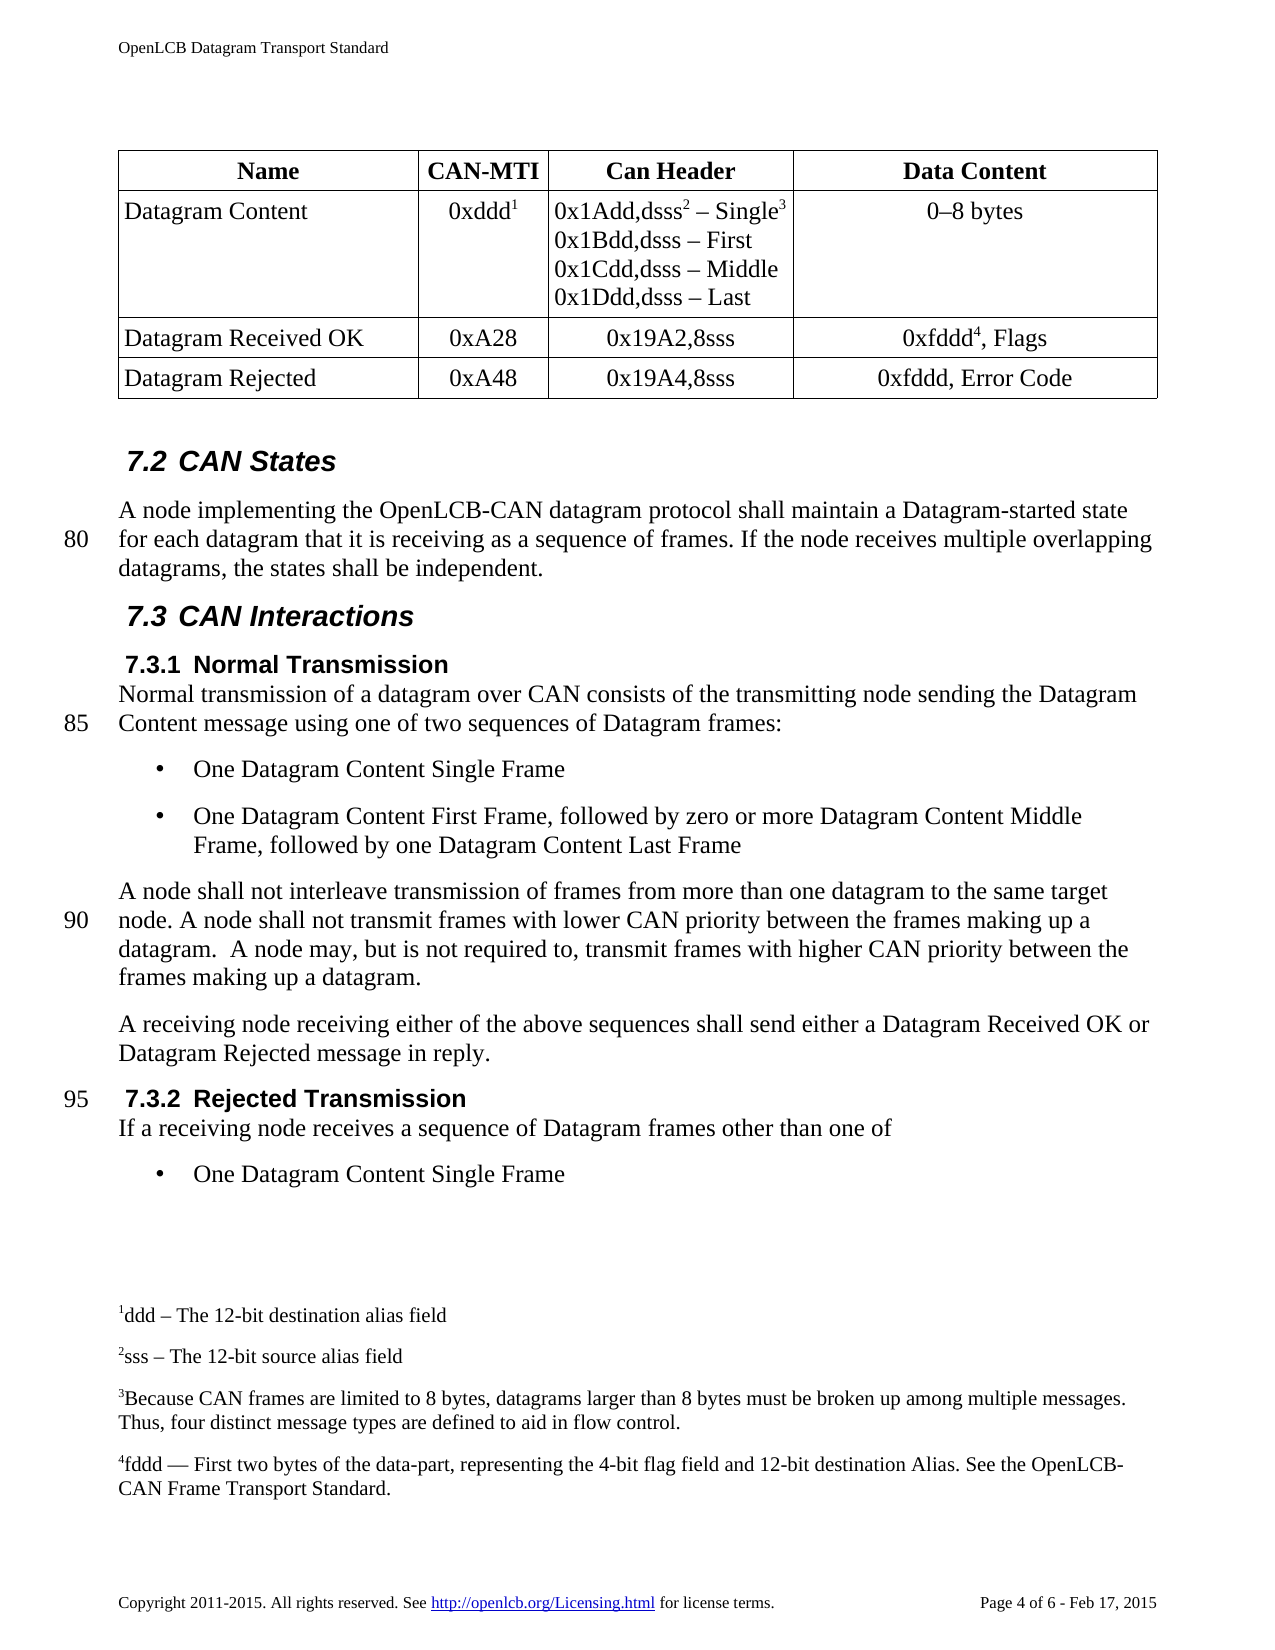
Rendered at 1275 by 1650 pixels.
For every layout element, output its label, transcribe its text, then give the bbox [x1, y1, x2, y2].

subtitle CAN Interactions [118, 599, 1157, 633]
table_cell 0xA48 [419, 358, 548, 397]
table_cell Datagram Received OK [119, 318, 418, 357]
table_header Data Content [794, 151, 1157, 190]
table_header Name [119, 151, 418, 190]
table_cell 0x19A2,8sss [549, 318, 793, 357]
text A node shall not interleave transmission of frames from more than one datagram to the same target node. A node shall not transmit frames with lower CAN priority between the frames making up a datagram. A node may, but is not required to, transmit frames with higher CAN priority between the frames making up a datagram. [118, 876, 1157, 991]
text A receiving node receiving either of the above sequences shall send either a Datagram Received OK or Datagram Rejected message in reply. [118, 1009, 1157, 1066]
table_header Can Header [549, 151, 793, 190]
text If a receiving node receives a sequence of Datagram frames other than one of [118, 1113, 1157, 1142]
table_cell 0xA28 [419, 318, 548, 357]
text Normal transmission of a datagram over CAN consists of the transmitting node sending the Datagram Content message using one of two sequences of Datagram frames: [118, 679, 1157, 737]
table_cell Datagram Rejected [119, 358, 418, 397]
list One Datagram Content First Frame, followed by zero or more Datagram Content Middle Frame, followed by one Datagram Content Last Frame [156, 801, 1157, 858]
table_cell 0xddd [419, 191, 548, 317]
subtitle CAN States [118, 444, 1157, 478]
subtitle Normal Transmission [118, 651, 1157, 679]
list One Datagram Content Single Frame [156, 754, 1157, 783]
list One Datagram Content Single Frame [156, 1159, 1157, 1188]
subtitle Rejected Transmission [118, 1084, 1157, 1113]
table_cell 0xfddd, Flags [794, 318, 1157, 357]
table_cell 0x1Add,dsss – Single 0x1Bdd,dsss – First 0x1Cdd,dsss – Middle 0x1Ddd,dsss – Last [549, 191, 793, 317]
text A node implementing the OpenLCB-CAN datagram protocol shall maintain a Datagram-started state for each datagram that it is receiving as a sequence of frames. If the node receives multiple overlapping datagrams, the states shall be independent. [118, 495, 1157, 582]
table_cell Datagram Content [119, 191, 418, 317]
table_cell 0–8 bytes [794, 191, 1157, 317]
table_header CAN-MTI [419, 151, 548, 190]
table_cell 0x19A4,8sss [549, 358, 793, 397]
table_cell 0xfddd, Error Code [794, 358, 1157, 397]
